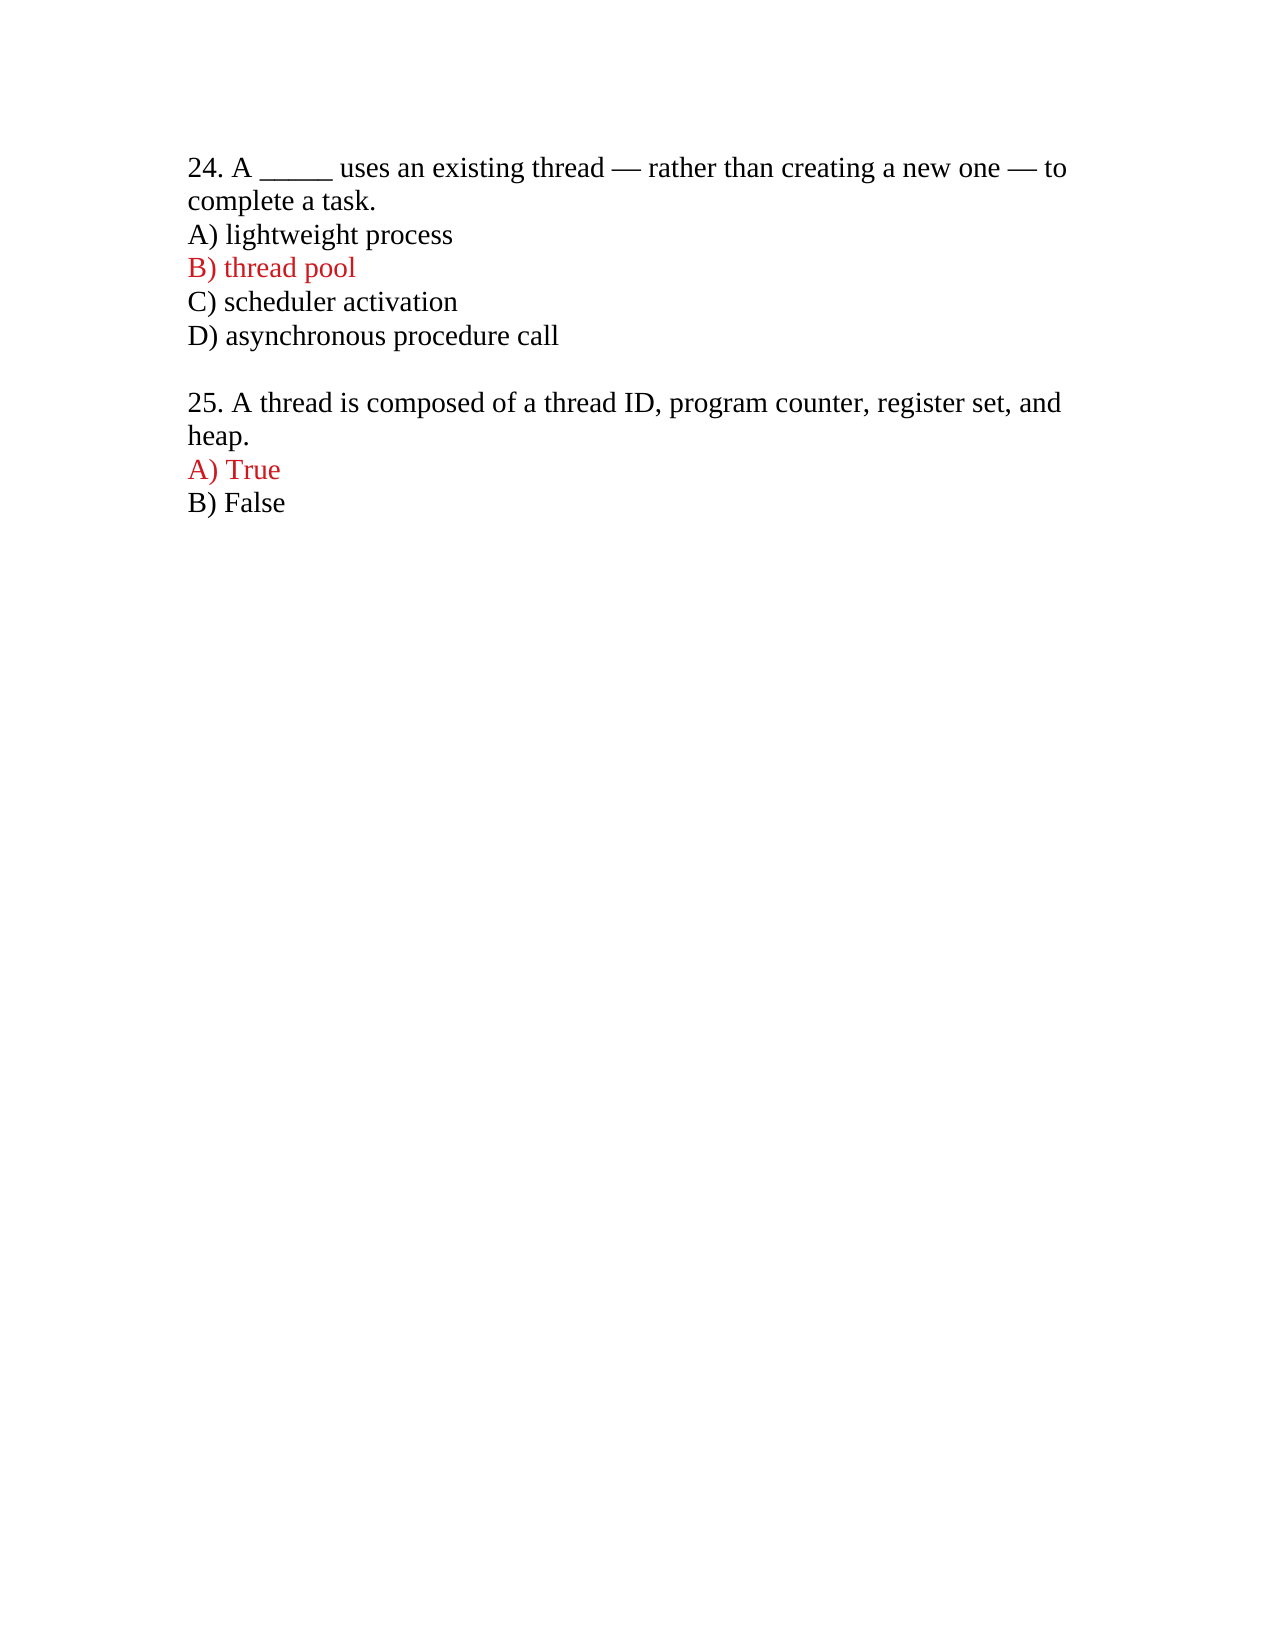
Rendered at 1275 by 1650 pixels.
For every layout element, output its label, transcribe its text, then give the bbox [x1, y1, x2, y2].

text D) asynchronous procedure call [187, 318, 1087, 351]
text A) lightweight process [187, 217, 1087, 251]
text B) thread pool [187, 251, 1087, 284]
text 24. A _____ uses an existing thread — rather than creating a new one — to complete a task. [187, 150, 1087, 217]
text A) True [187, 452, 1087, 485]
text 25. A thread is composed of a thread ID, program counter, register set, and heap. [187, 385, 1087, 452]
text B) False [187, 485, 1087, 519]
text C) scheduler activation [187, 284, 1087, 318]
